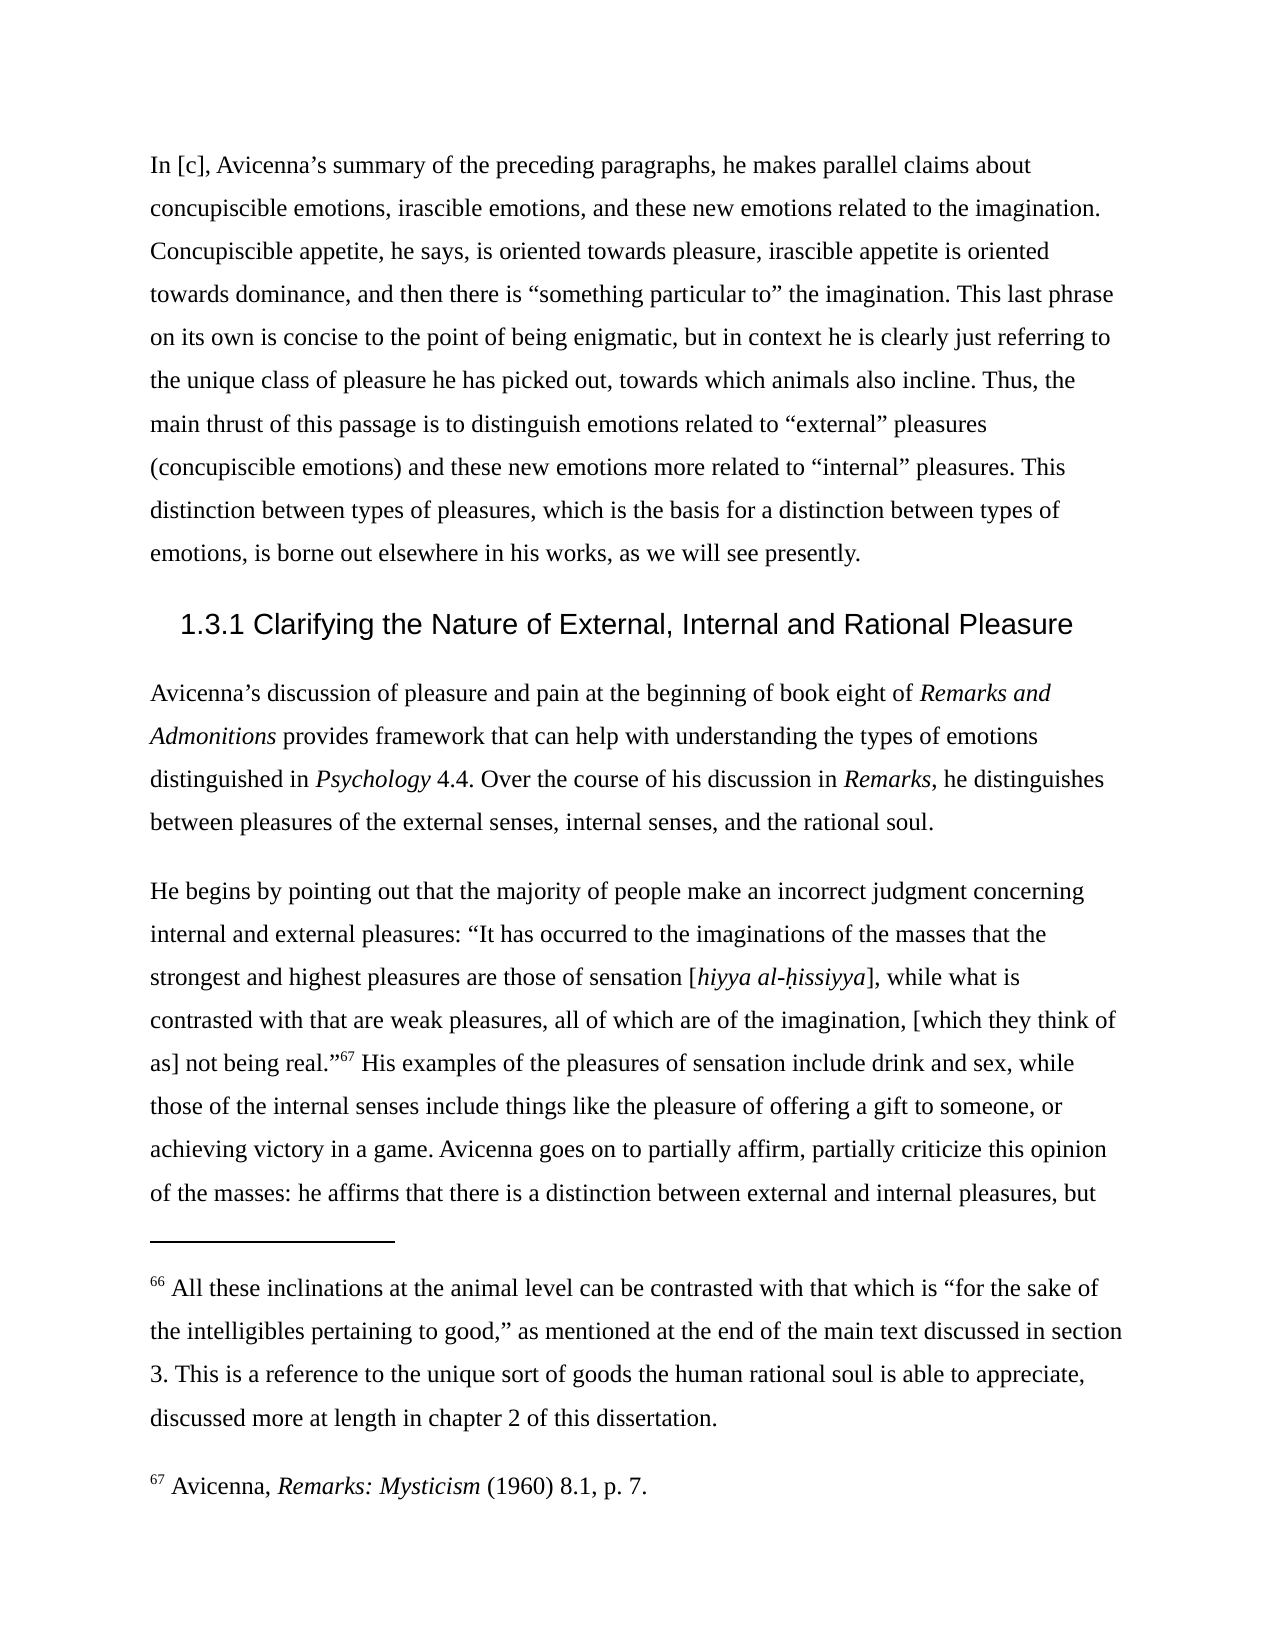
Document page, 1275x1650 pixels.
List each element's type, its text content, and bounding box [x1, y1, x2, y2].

text In [c], Avicenna’s summary of the preceding paragraphs, he makes parallel claims about concupiscible emotions, irascible emotions, and these new emotions related to the imagination. Concupiscible appetite, he says, is oriented towards pleasure, irascible appetite is oriented towards dominance, and then there is “something particular to” the imagination. This last phrase on its own is concise to the point of being enigmatic, but in context he is clearly just referring to the unique class of pleasure he has picked out, towards which animals also incline. Thus, the main thrust of this passage is to distinguish emotions related to “external” pleasures (concupiscible emotions) and these new emotions more related to “internal” pleasures. This distinction between types of pleasures, which is the basis for a distinction between types of emotions, is borne out elsewhere in his works, as we will see presently. [150, 150, 1125, 567]
text He begins by pointing out that the majority of people make an incorrect judgment concerning internal and external pleasures: “It has occurred to the imaginations of the masses that the strongest and highest pleasures are those of sensation [hiyya al-ḥissiyya], while what is contrasted with that are weak pleasures, all of which are of the imagination, [which they think of as] not being real.” His examples of the pleasures of sensation include drink and sex, while those of the internal senses include things like the pleasure of offering a gift to someone, or achieving victory in a game. Avicenna goes on to partially affirm, partially criticize this opinion of the masses: he affirms that there is a distinction between external and internal pleasures, but [150, 876, 1125, 1206]
text All these inclinations at the animal level can be contrasted with that which is “for the sake of the intelligibles pertaining to good,” as mentioned at the end of the main text discussed in section 3. This is a reference to the unique sort of goods the human rational soul is able to appreciate, discussed more at length in chapter 2 of this dissertation. [150, 1273, 1125, 1431]
text Avicenna’s discussion of pleasure and pain at the beginning of book eight of Remarks and Admonitions provides framework that can help with understanding the types of emotions distinguished in Psychology 4.4. Over the course of his discussion in Remarks, he distinguishes between pleasures of the external senses, internal senses, and the rational soul. [150, 678, 1125, 836]
text Avicenna, Remarks: Mysticism (1960) 8.1, p. 7. [150, 1471, 1125, 1500]
subtitle 1.3.1 Clarifying the Nature of External, Internal and Rational Pleasure [180, 607, 1125, 640]
